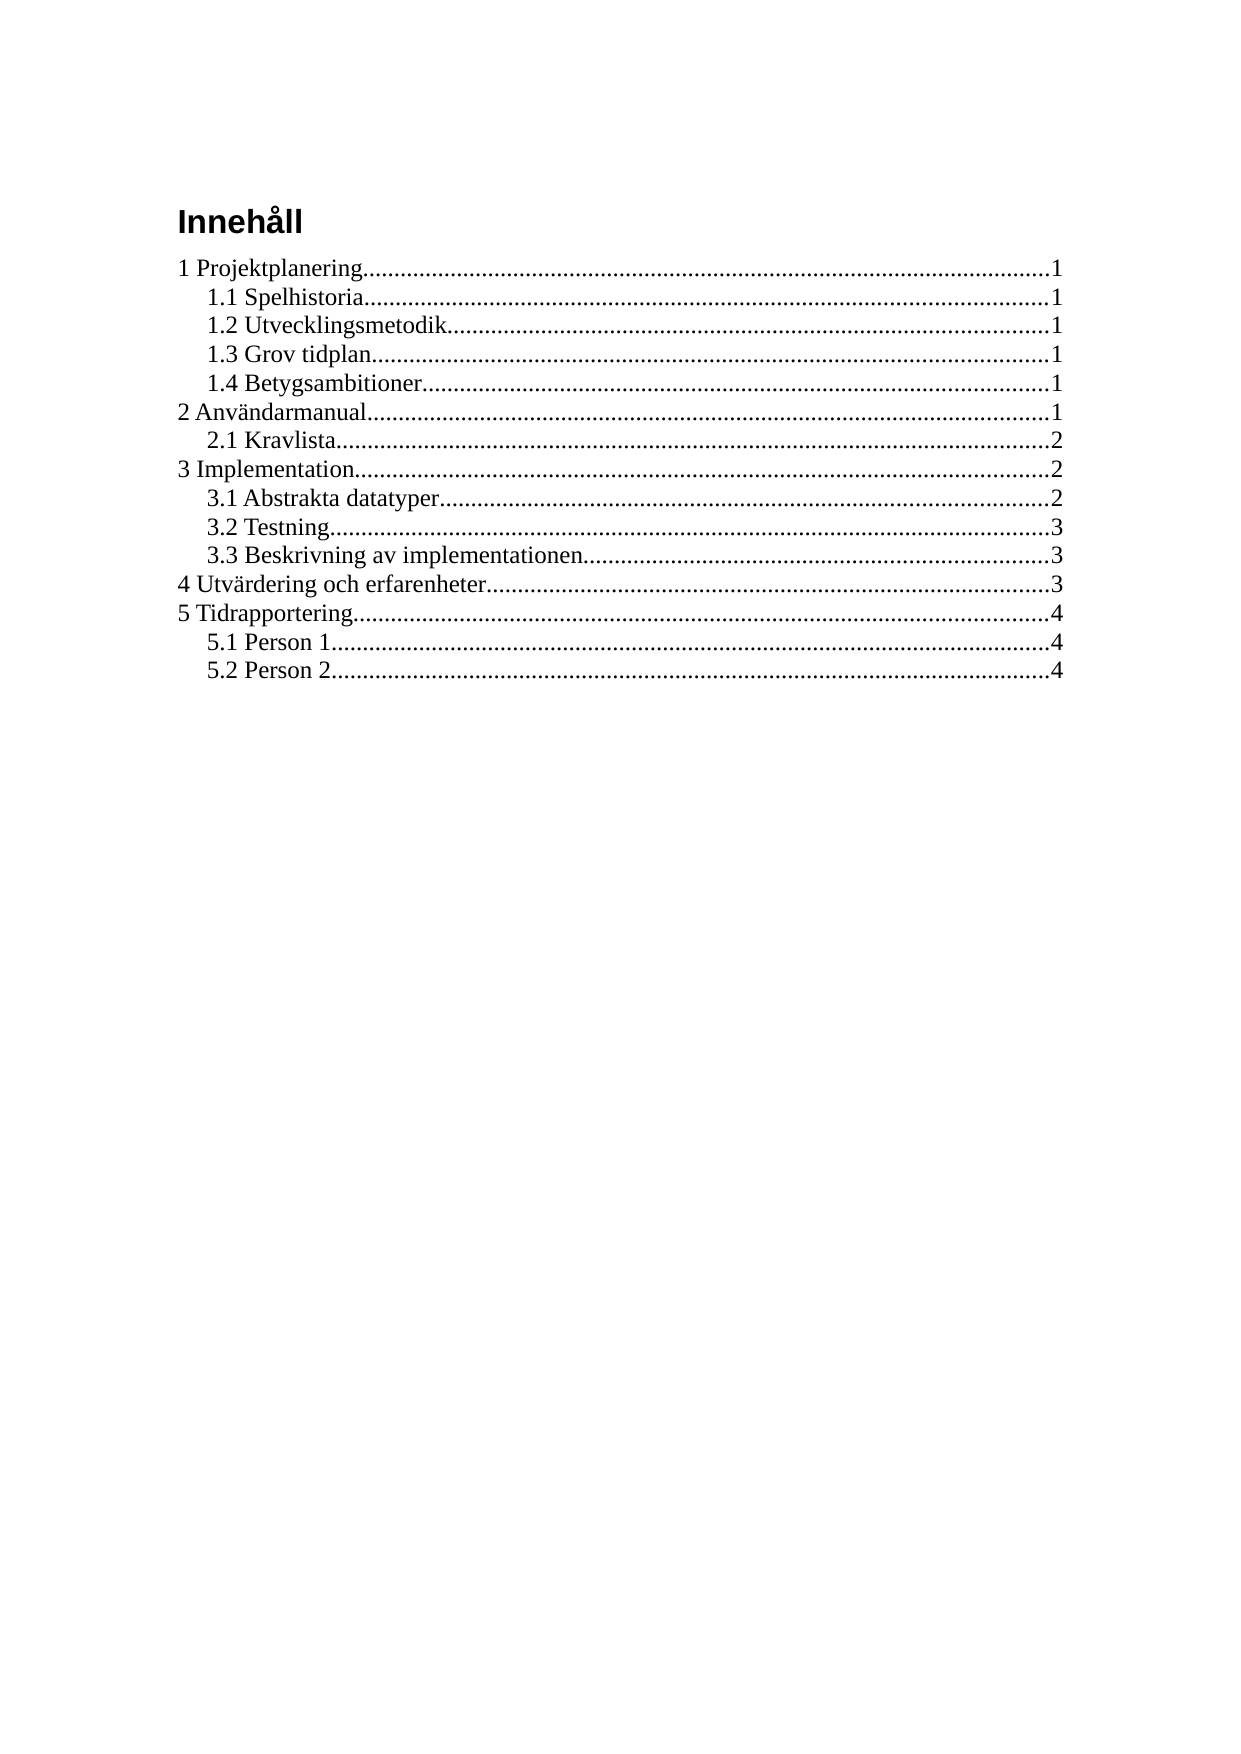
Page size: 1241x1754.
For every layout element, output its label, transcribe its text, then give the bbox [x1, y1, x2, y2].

text 1.4 Betygsambitioner 1 [207, 368, 1063, 397]
text 2.1 Kravlista 2 [207, 426, 1063, 454]
text 5 Tidrapportering 4 [177, 598, 1063, 627]
text 3.2 Testning 3 [207, 512, 1063, 541]
text 5.1 Person 1 4 [207, 627, 1063, 656]
text 4 Utvärdering och erfarenheter 3 [177, 569, 1063, 598]
subtitle Innehåll [177, 202, 1063, 241]
text 1.2 Utvecklingsmetodik 1 [207, 311, 1063, 339]
text 1.1 Spelhistoria 1 [207, 282, 1063, 311]
text 5.2 Person 2 4 [207, 656, 1063, 684]
text 3.3 Beskrivning av implementationen 3 [207, 541, 1063, 569]
text 1 Projektplanering 1 [177, 253, 1063, 282]
text 1.3 Grov tidplan 1 [207, 339, 1063, 368]
text 3 Implementation 2 [177, 454, 1063, 483]
text 3.1 Abstrakta datatyper 2 [207, 483, 1063, 512]
text 2 Användarmanual 1 [177, 397, 1063, 426]
